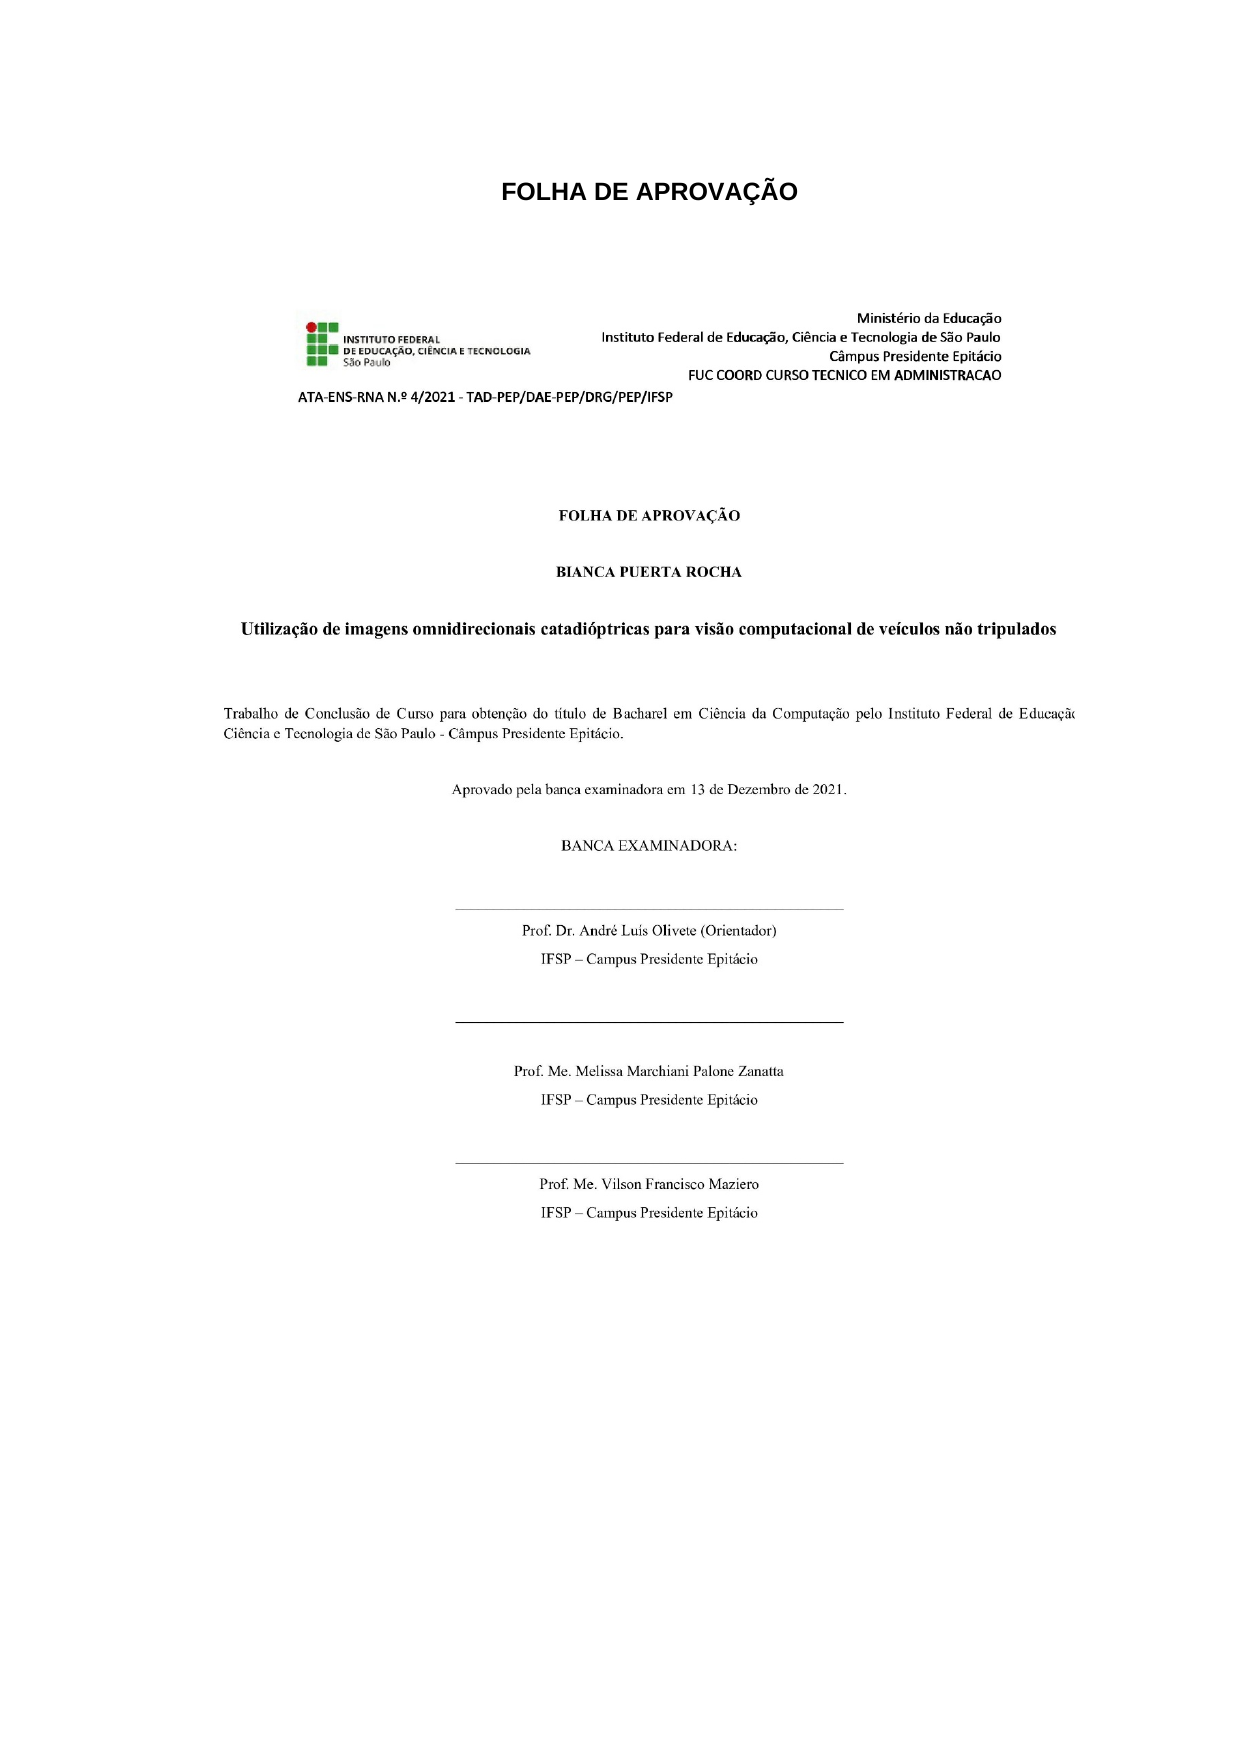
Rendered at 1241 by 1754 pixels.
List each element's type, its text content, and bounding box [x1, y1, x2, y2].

text FOLHA DE APROVAÇÃO [177, 177, 1122, 206]
